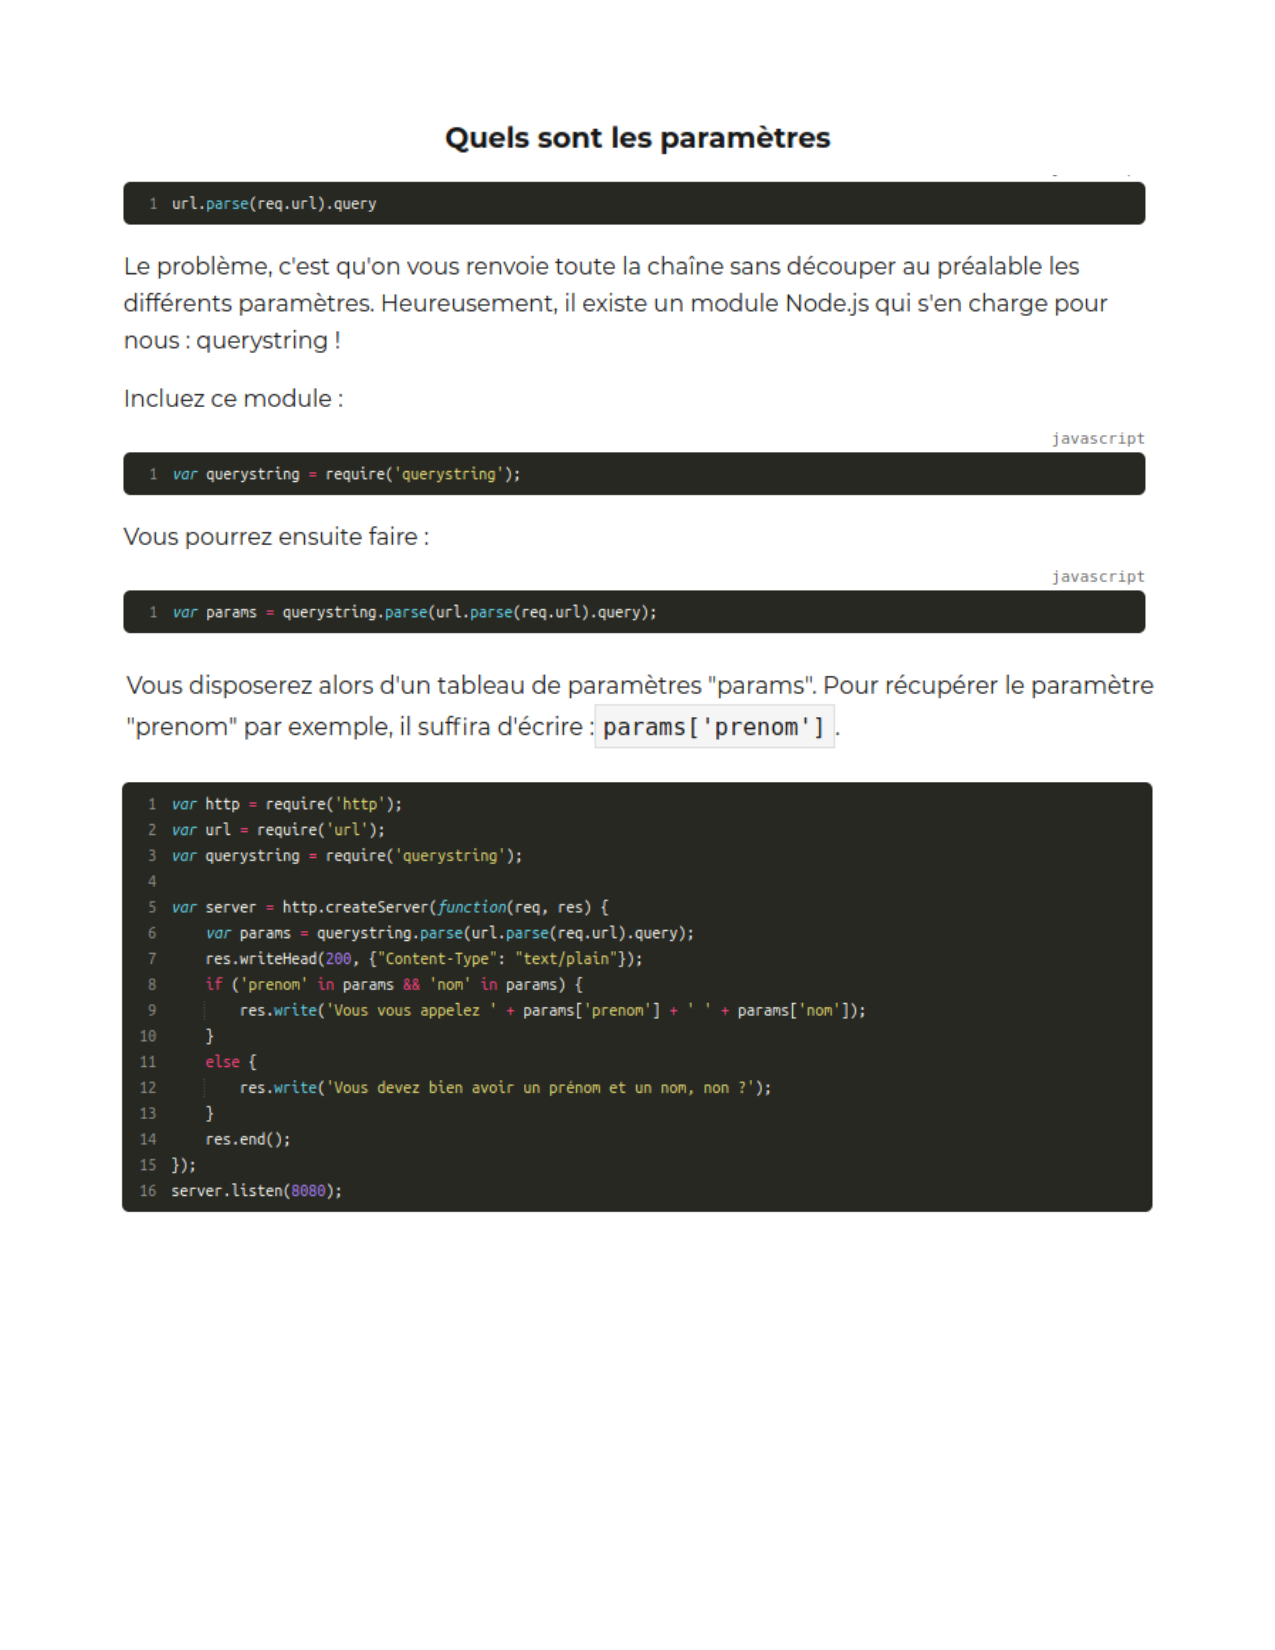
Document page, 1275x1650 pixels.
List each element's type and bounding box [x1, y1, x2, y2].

picture [439, 118, 836, 167]
picture [118, 175, 1157, 639]
picture [118, 781, 1157, 1215]
picture [118, 667, 1157, 753]
